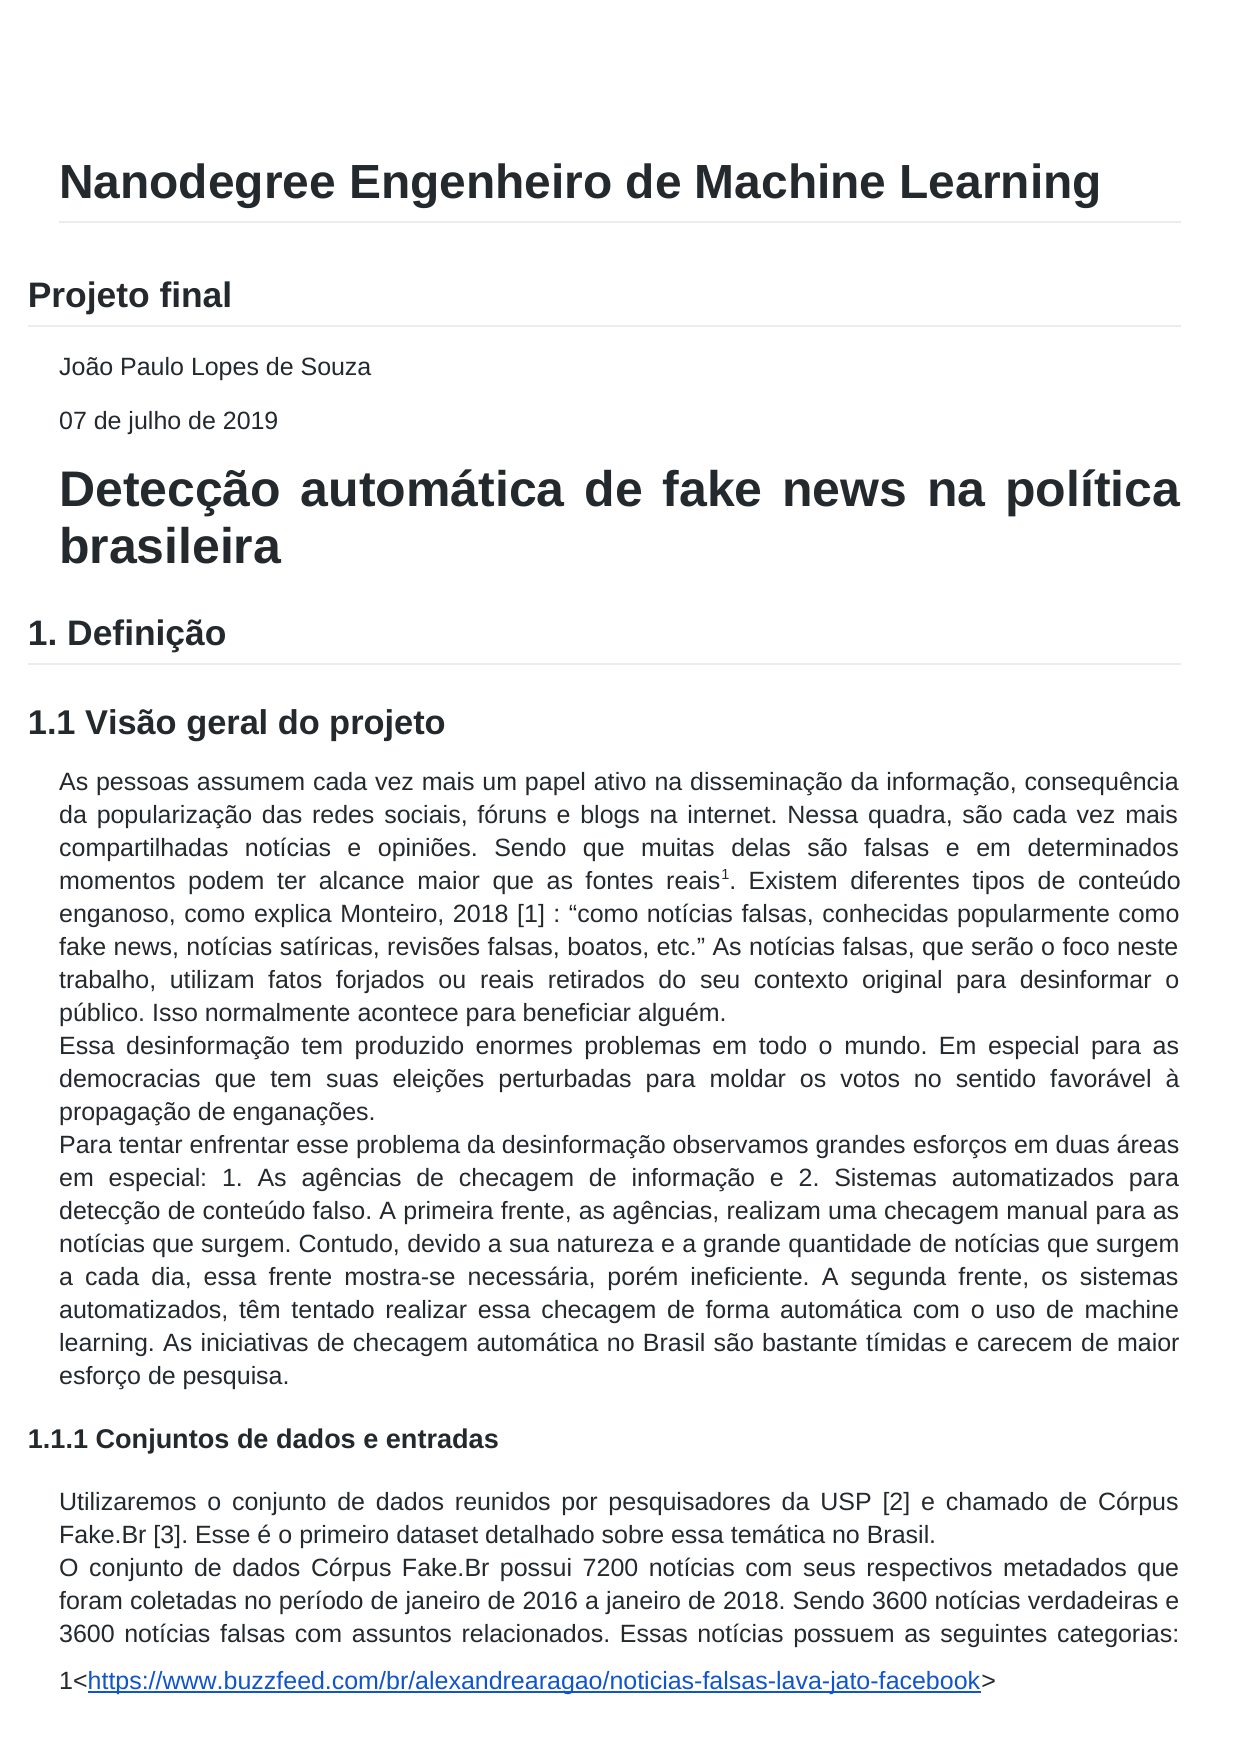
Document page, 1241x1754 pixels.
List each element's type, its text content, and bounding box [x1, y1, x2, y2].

text João Paulo Lopes de Souza [59, 352, 1181, 381]
text O conjunto de dados Córpus Fake.Br possui 7200 notícias com seus respectivos metadados que foram coletadas no período de janeiro de 2016 a janeiro de 2018. Sendo 3600 notícias verdadeiras e 3600 notícias falsas com assuntos relacionados. Essas notícias possuem as seguintes categorias: [59, 1553, 1181, 1648]
subtitle Nanodegree Engenheiro de Machine Learning [59, 154, 1181, 221]
text Utilizaremos o conjunto de dados reunidos por pesquisadores da USP [2] e chamado de Córpus Fake.Br [3]. Esse é o primeiro dataset detalhado sobre essa temática no Brasil. [59, 1487, 1181, 1549]
text <https://www.buzzfeed.com/br/alexandrearagao/noticias-falsas-lava-jato-facebook> [59, 1666, 1181, 1695]
subtitle 1.1 Visão geral do projeto [28, 702, 1181, 742]
text Essa desinformação tem produzido enormes problemas em todo o mundo. Em especial para as democracias que tem suas eleições perturbadas para moldar os votos no sentido favorável à propagação de enganações. [59, 1031, 1181, 1126]
subtitle 1.1.1 Conjuntos de dados e entradas [28, 1423, 1181, 1454]
text 07 de julho de 2019 [59, 406, 1181, 434]
subtitle Projeto final [28, 274, 1181, 325]
text Detecção automática de fake news na política brasileira [59, 459, 1181, 574]
subtitle 1. Definição [28, 612, 1181, 663]
text As pessoas assumem cada vez mais um papel ativo na disseminação da informação, consequência da popularização das redes sociais, fóruns e blogs na internet. Nessa quadra, são cada vez mais compartilhadas notícias e opiniões. Sendo que muitas delas são falsas e em determinados momentos podem ter alcance maior que as fontes reais. Existem diferentes tipos de conteúdo enganoso, como explica Monteiro, 2018 [1] : “como notícias falsas, conhecidas popularmente como fake news, notícias satíricas, revisões falsas, boatos, etc.” As notícias falsas, que serão o foco neste trabalho, utilizam fatos forjados ou reais retirados do seu contexto original para desinformar o público. Isso normalmente acontece para beneficiar alguém. [59, 767, 1181, 1027]
text Para tentar enfrentar esse problema da desinformação observamos grandes esforços em duas áreas em especial: 1. As agências de checagem de informação e 2. Sistemas automatizados para detecção de conteúdo falso. A primeira frente, as agências, realizam uma checagem manual para as notícias que surgem. Contudo, devido a sua natureza e a grande quantidade de notícias que surgem a cada dia, essa frente mostra-se necessária, porém ineficiente. A segunda frente, os sistemas automatizados, têm tentado realizar essa checagem de forma automática com o uso de machine learning. As iniciativas de checagem automática no Brasil são bastante tímidas e carecem de maior esforço de pesquisa. [59, 1130, 1181, 1390]
